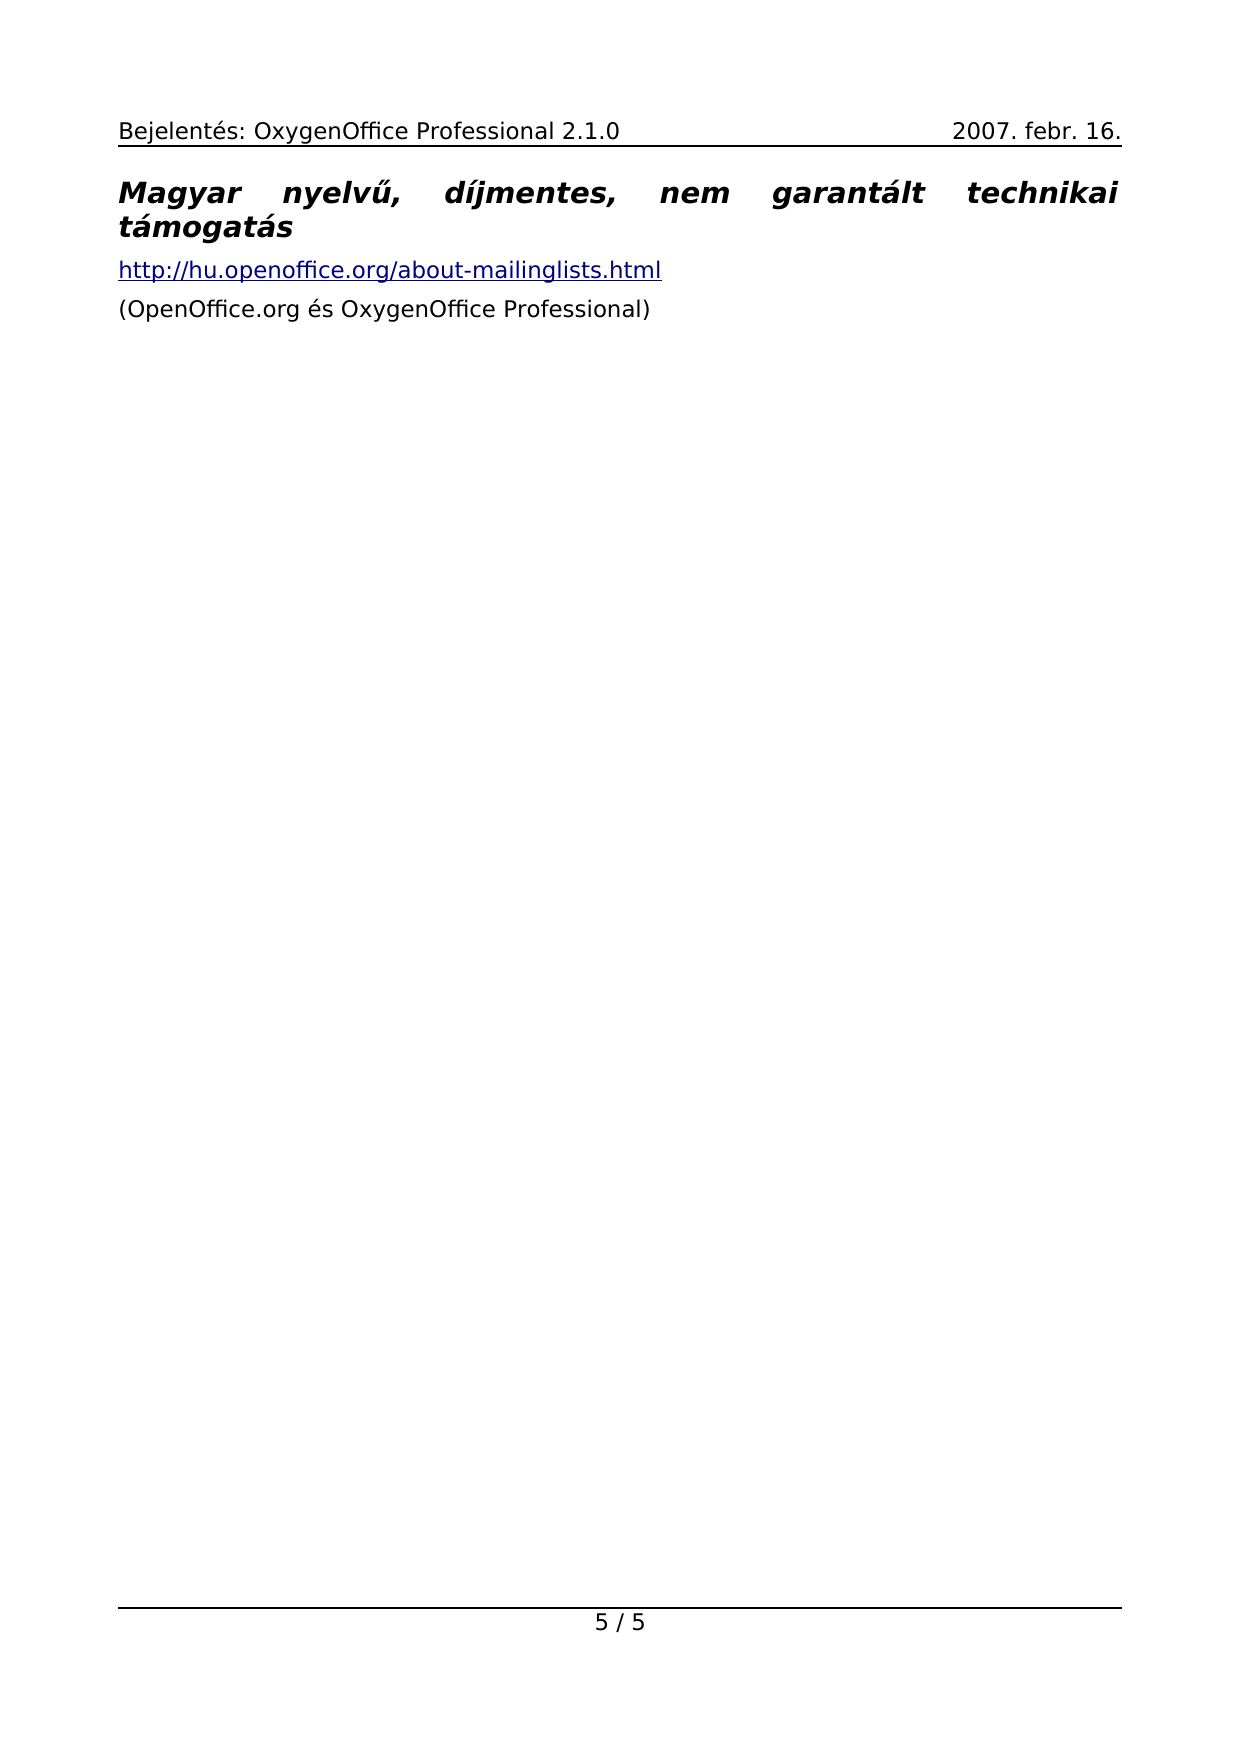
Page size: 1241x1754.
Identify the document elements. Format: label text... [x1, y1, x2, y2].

text http://hu.openoffice.org/about-mailinglists.html [118, 257, 1122, 283]
subtitle Magyar nyelvű, díjmentes, nem garantált technikai támogatás [118, 176, 1122, 244]
text (OpenOffice.org és OxygenOffice Professional) [118, 296, 1122, 323]
